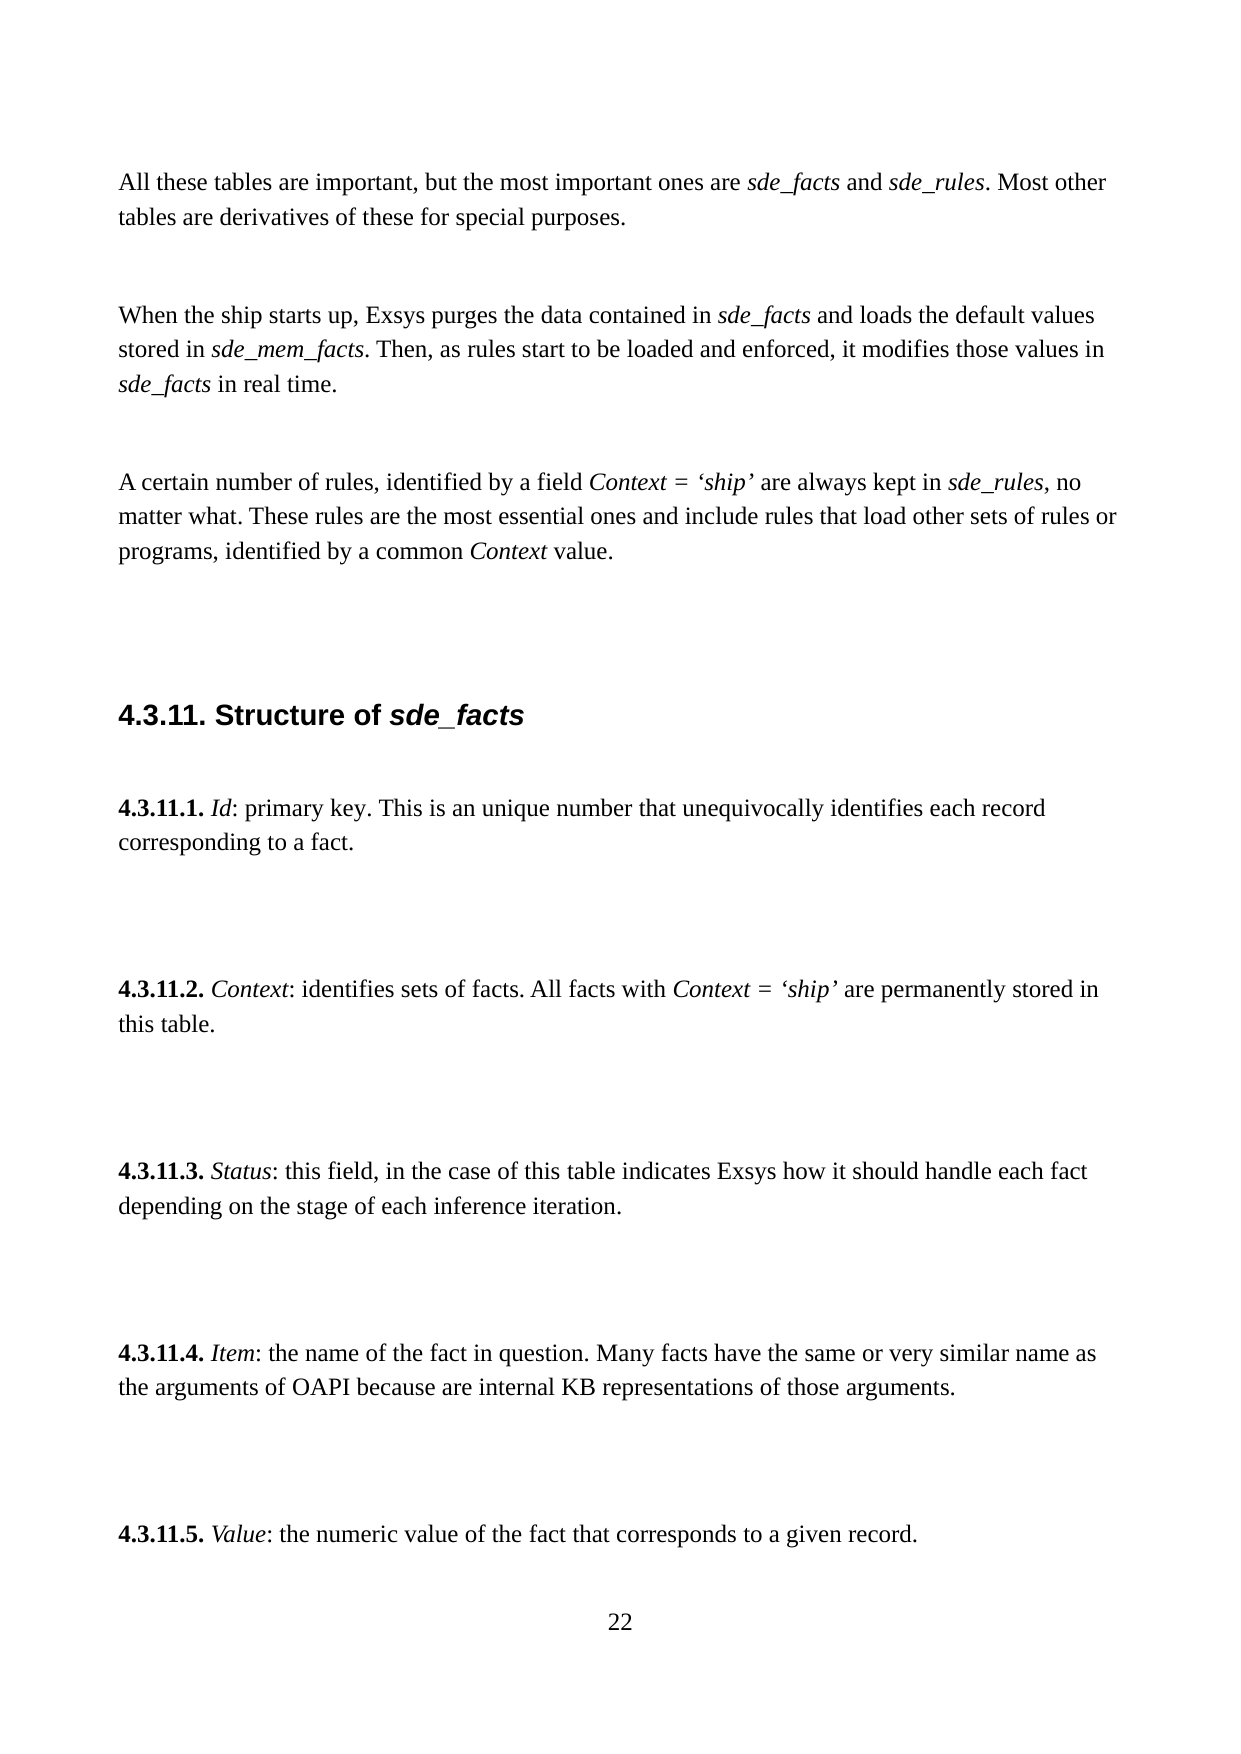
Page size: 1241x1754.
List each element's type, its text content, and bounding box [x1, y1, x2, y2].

text 4.3.11.5. Value: the numeric value of the fact that corresponds to a given record. [118, 1519, 1122, 1548]
text When the ship starts up, Exsys purges the data contained in sde_facts and loads the default values stored in sde_mem_facts. Then, as rules start to be loaded and enforced, it modifies those values in sde_facts in real time. [118, 300, 1122, 397]
text All these tables are important, but the most important ones are sde_facts and sde_rules. Most other tables are derivatives of these for special purposes. [118, 167, 1122, 230]
text 4.3.11.4. Item: the name of the fact in question. Many facts have the same or very similar name as the arguments of OAPI because are internal KB representations of those arguments. [118, 1338, 1122, 1401]
text 4.3.11.3. Status: this field, in the case of this table indicates Exsys how it should handle each fact depending on the stage of each inference iteration. [118, 1156, 1122, 1219]
text 4.3.11.1. Id: primary key. This is an unique number that unequivocally identifies each record corresponding to a fact. [118, 793, 1122, 856]
text A certain number of rules, identified by a field Context = ‘ship’ are always kept in sde_rules, no matter what. These rules are the most essential ones and include rules that load other sets of rules or programs, identified by a common Context value. [118, 467, 1122, 564]
text 4.3.11.2. Context: identifies sets of facts. All facts with Context = ‘ship’ are permanently stored in this table. [118, 974, 1122, 1038]
subtitle 4.3.11. Structure of sde_facts [118, 698, 1122, 731]
